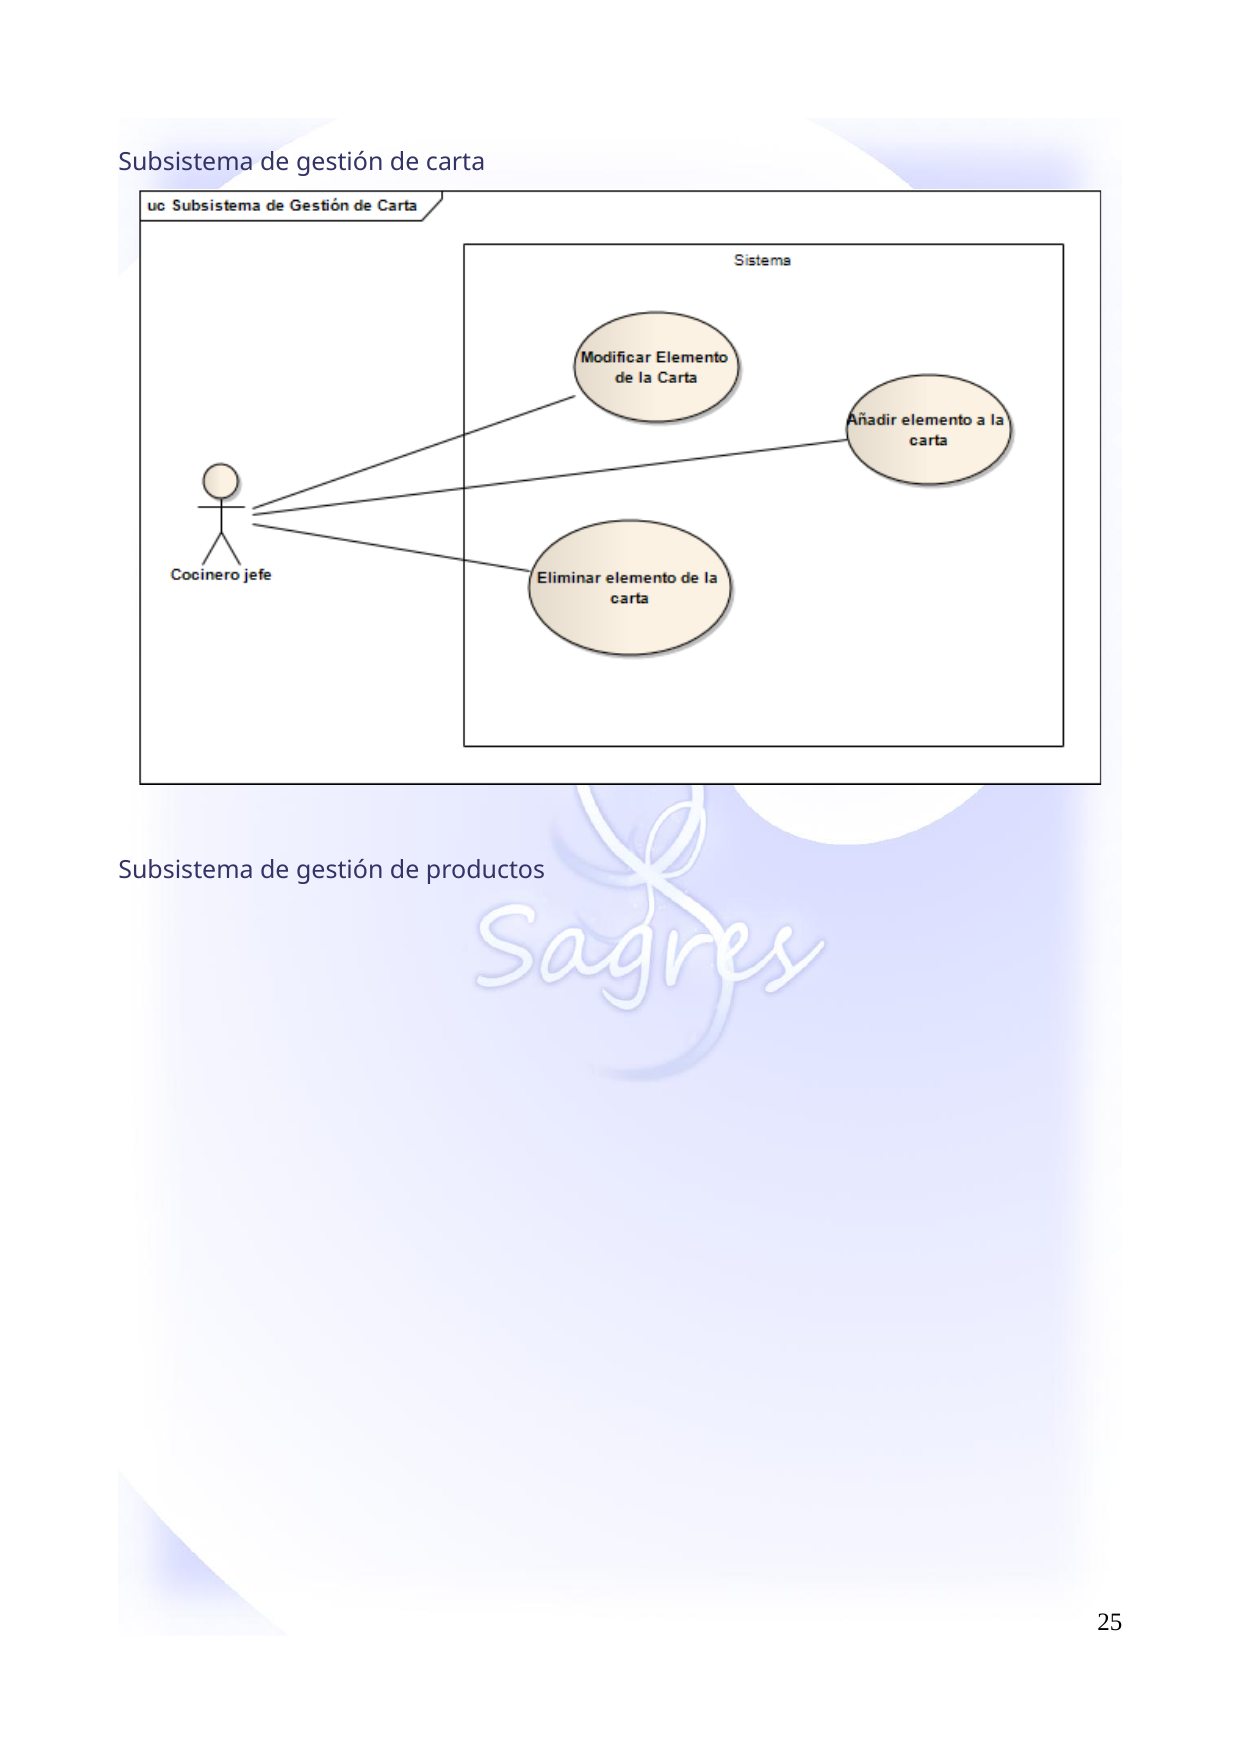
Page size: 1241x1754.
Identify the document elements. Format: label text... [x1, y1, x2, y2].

subtitle Subsistema de gestión de carta [118, 143, 1122, 177]
subtitle Subsistema de gestión de productos [118, 851, 1122, 885]
picture [118, 118, 1122, 143]
picture [118, 177, 1122, 851]
picture [118, 885, 1122, 1636]
